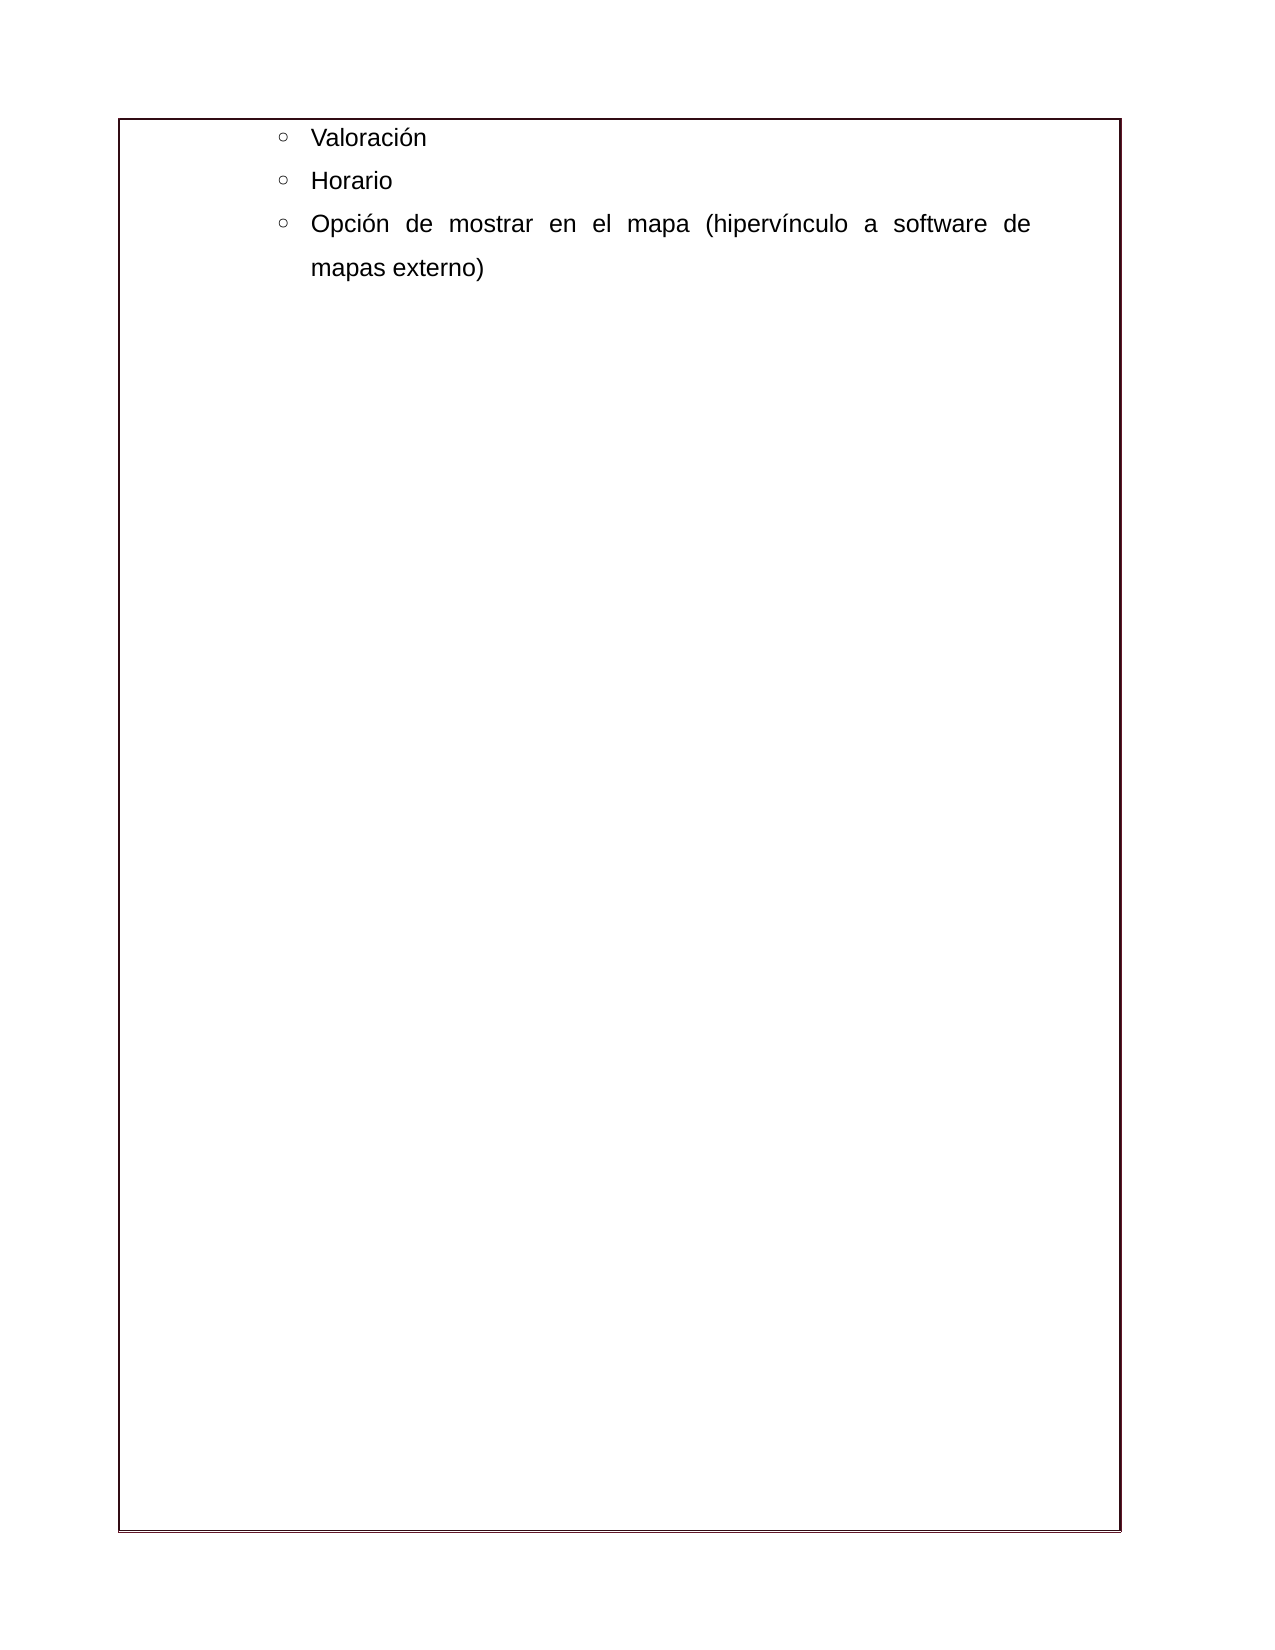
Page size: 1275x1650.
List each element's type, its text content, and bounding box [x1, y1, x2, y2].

list Valoración [273, 123, 1116, 152]
list Opción de mostrar en el mapa (hipervínculo a software de mapas externo) [273, 209, 1032, 281]
list Horario [273, 166, 1116, 195]
